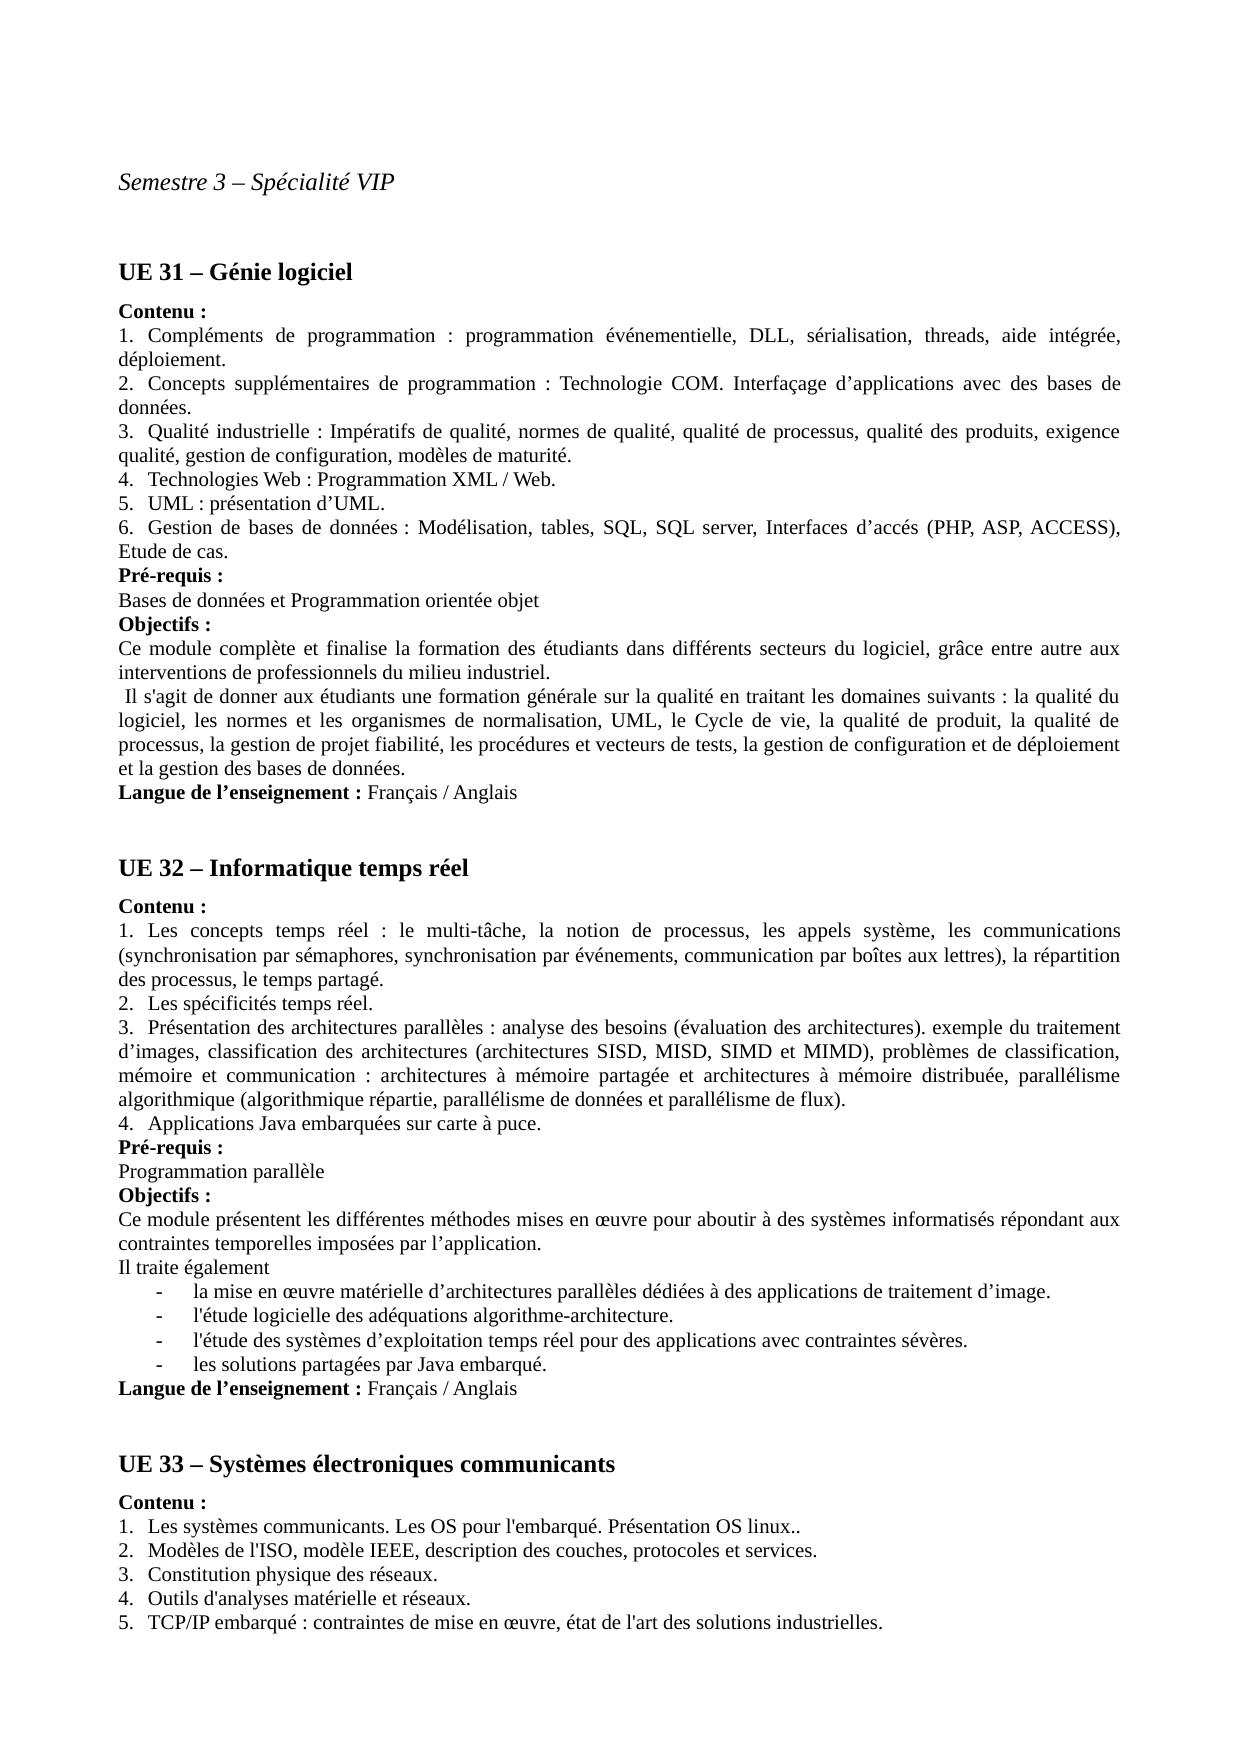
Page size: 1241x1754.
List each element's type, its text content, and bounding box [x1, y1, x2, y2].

text Langue de l’enseignement : Français / Anglais [118, 780, 1122, 804]
text Pré-requis : [118, 563, 1122, 587]
subtitle UE 33 – Systèmes électroniques communicants [118, 1449, 1122, 1477]
text Objectifs : [118, 1183, 1122, 1207]
text 3. Qualité industrielle : Impératifs de qualité, normes de qualité, qualité de processus, qualité des produits, exigence qualité, gestion de configuration, modèles de maturité. [118, 419, 1122, 467]
text Contenu : [118, 1490, 1122, 1514]
list l'étude des systèmes d’exploitation temps réel pour des applications avec contraintes sévères. [156, 1327, 1122, 1352]
text Contenu : [118, 894, 1122, 918]
list les solutions partagées par Java embarqué. [156, 1352, 1122, 1376]
text Il traite également [118, 1255, 1122, 1279]
text Programmation parallèle [118, 1159, 1122, 1183]
text 2. Concepts supplémentaires de programmation : Technologie COM. Interfaçage d’applications avec des bases de données. [118, 371, 1122, 419]
text Bases de données et Programmation orientée objet [118, 587, 1122, 612]
text 3. Présentation des architectures parallèles : analyse des besoins (évaluation des architectures). exemple du traitement d’images, classification des architectures (architectures SISD, MISD, SIMD et MIMD), problèmes de classification, mémoire et communication : architectures à mémoire partagée et architectures à mémoire distribuée, parallélisme algorithmique (algorithmique répartie, parallélisme de données et parallélisme de flux). [118, 1015, 1122, 1111]
text 5. UML : présentation d’UML. [118, 491, 1122, 515]
text Ce module complète et finalise la formation des étudiants dans différents secteurs du logiciel, grâce entre autre aux interventions de professionnels du milieu industriel. [118, 636, 1122, 684]
text 2. Modèles de l'ISO, modèle IEEE, description des couches, protocoles et services. [118, 1538, 1122, 1562]
list l'étude logicielle des adéquations algorithme-architecture. [156, 1303, 1122, 1327]
text Contenu : [118, 299, 1122, 323]
text Il s'agit de donner aux étudiants une formation générale sur la qualité en traitant les domaines suivants : la qualité du logiciel, les normes et les organismes de normalisation, UML, le Cycle de vie, la qualité de produit, la qualité de processus, la gestion de projet fiabilité, les procédures et vecteurs de tests, la gestion de configuration et de déploiement et la gestion des bases de données. [118, 684, 1122, 780]
text 1. Les concepts temps réel : le multi-tâche, la notion de processus, les appels système, les communications (synchronisation par sémaphores, synchronisation par événements, communication par boîtes aux lettres), la répartition des processus, le temps partagé. [118, 918, 1122, 991]
text Pré-requis : [118, 1135, 1122, 1159]
text 4. Outils d'analyses matérielle et réseaux. [118, 1586, 1122, 1610]
text 3. Constitution physique des réseaux. [118, 1562, 1122, 1586]
text 6. Gestion de bases de données : Modélisation, tables, SQL, SQL server, Interfaces d’accés (PHP, ASP, ACCESS), Etude de cas. [118, 515, 1122, 563]
subtitle UE 32 – Informatique temps réel [118, 853, 1122, 882]
text Objectifs : [118, 612, 1122, 636]
subtitle UE 31 – Génie logiciel [118, 257, 1122, 286]
text 1. Les systèmes communicants. Les OS pour l'embarqué. Présentation OS linux.. [118, 1514, 1122, 1538]
text 2. Les spécificités temps réel. [118, 991, 1122, 1015]
list la mise en œuvre matérielle d’architectures parallèles dédiées à des applications de traitement d’image. [156, 1279, 1122, 1303]
text 4. Technologies Web : Programmation XML / Web. [118, 467, 1122, 491]
text Ce module présentent les différentes méthodes mises en œuvre pour aboutir à des systèmes informatisés répondant aux contraintes temporelles imposées par l’application. [118, 1207, 1122, 1255]
text 1. Compléments de programmation : programmation événementielle, DLL, sérialisation, threads, aide intégrée, déploiement. [118, 323, 1122, 371]
subtitle Semestre 3 – Spécialité VIP [118, 167, 1122, 196]
text 5. TCP/IP embarqué : contraintes de mise en œuvre, état de l'art des solutions industrielles. [118, 1610, 1122, 1634]
text Langue de l’enseignement : Français / Anglais [118, 1376, 1122, 1400]
text 4. Applications Java embarquées sur carte à puce. [118, 1111, 1122, 1135]
